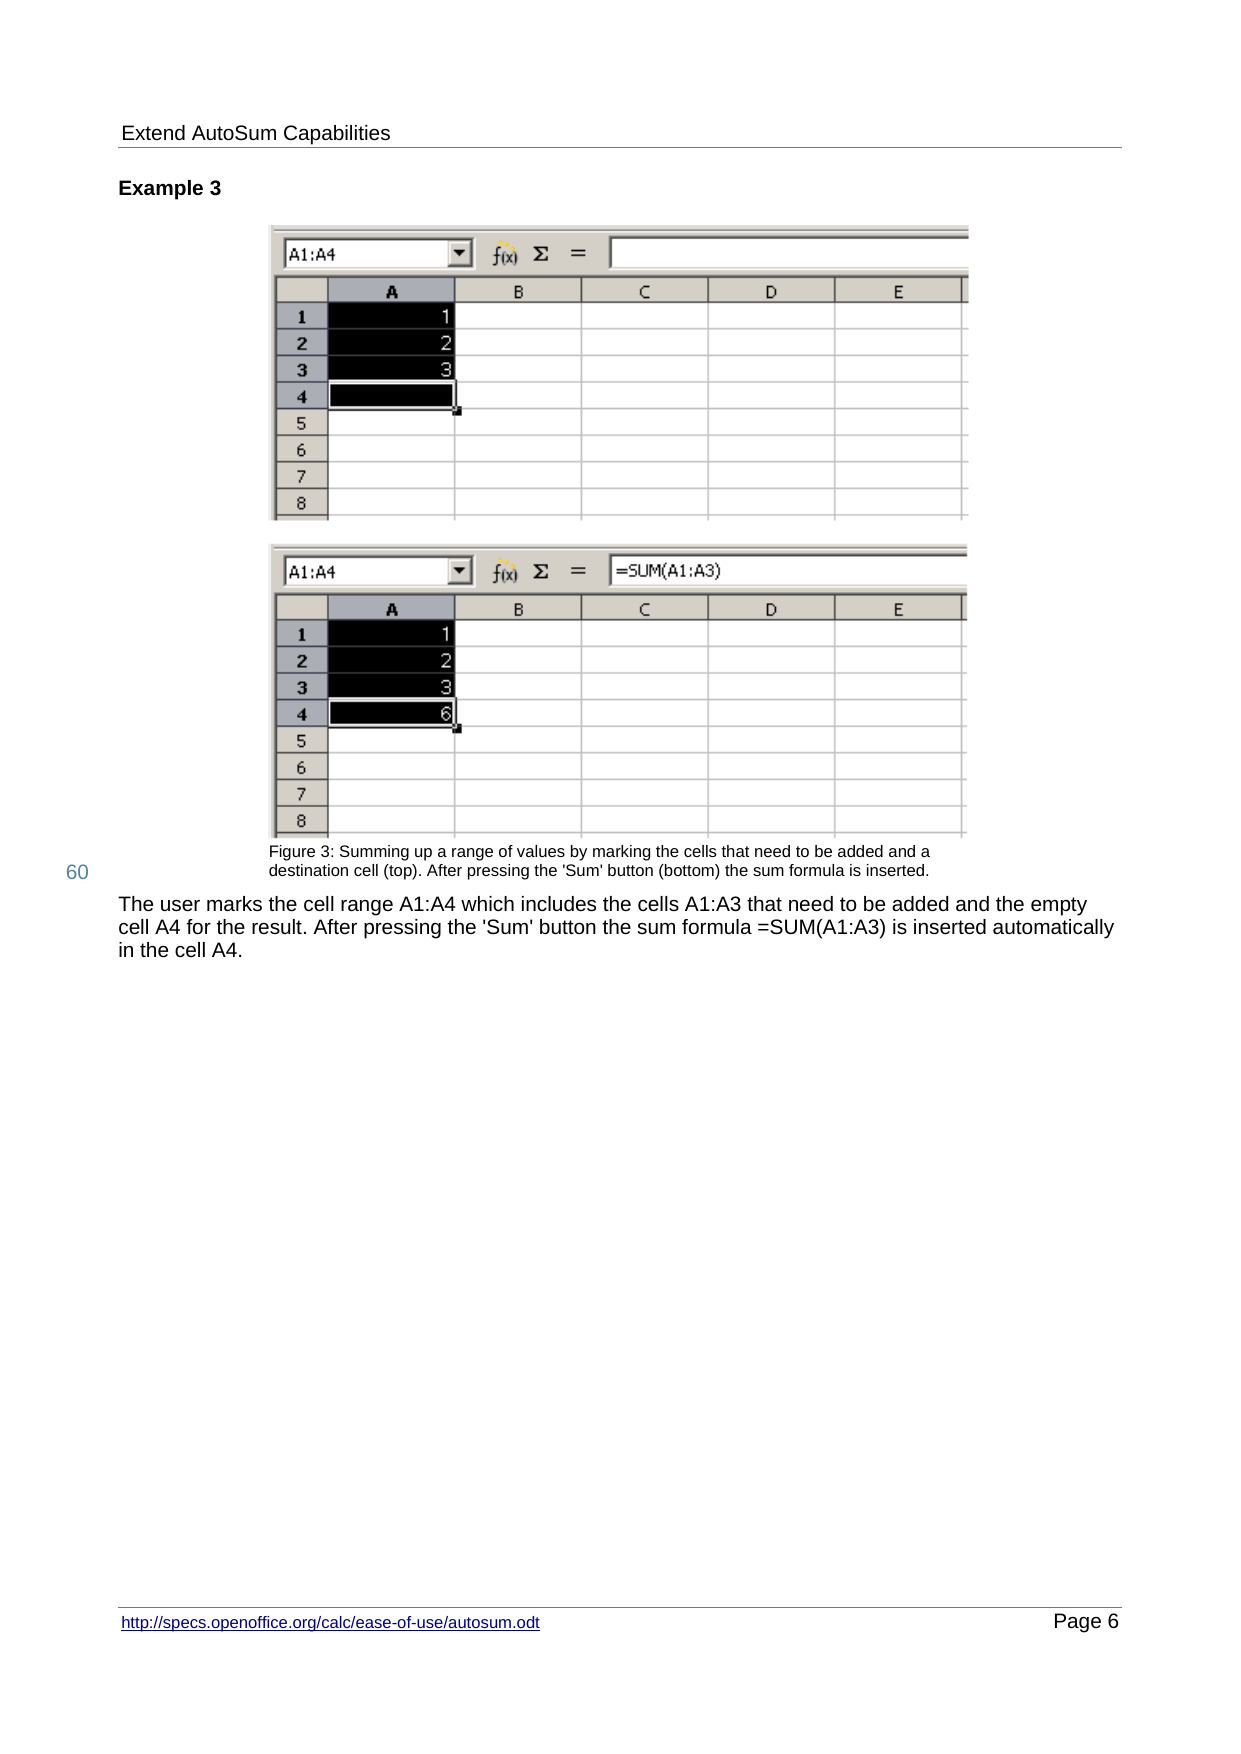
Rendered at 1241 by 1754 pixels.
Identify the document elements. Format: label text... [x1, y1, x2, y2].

text The user marks the cell range A1:A4 which includes the cells A1:A3 that need to be added and the empty cell A4 for the result. After pressing the 'Sum' button the sum formula =SUM(A1:A3) is inserted automatically in the cell A4. [118, 892, 1122, 962]
text Figure 3: Summing up a range of values by marking the cells that need to be added and a destination cell (top). After pressing the 'Sum' button (bottom) the sum formula is inserted. [268, 843, 972, 879]
subtitle Example 3 [118, 177, 1122, 200]
picture [268, 225, 972, 843]
